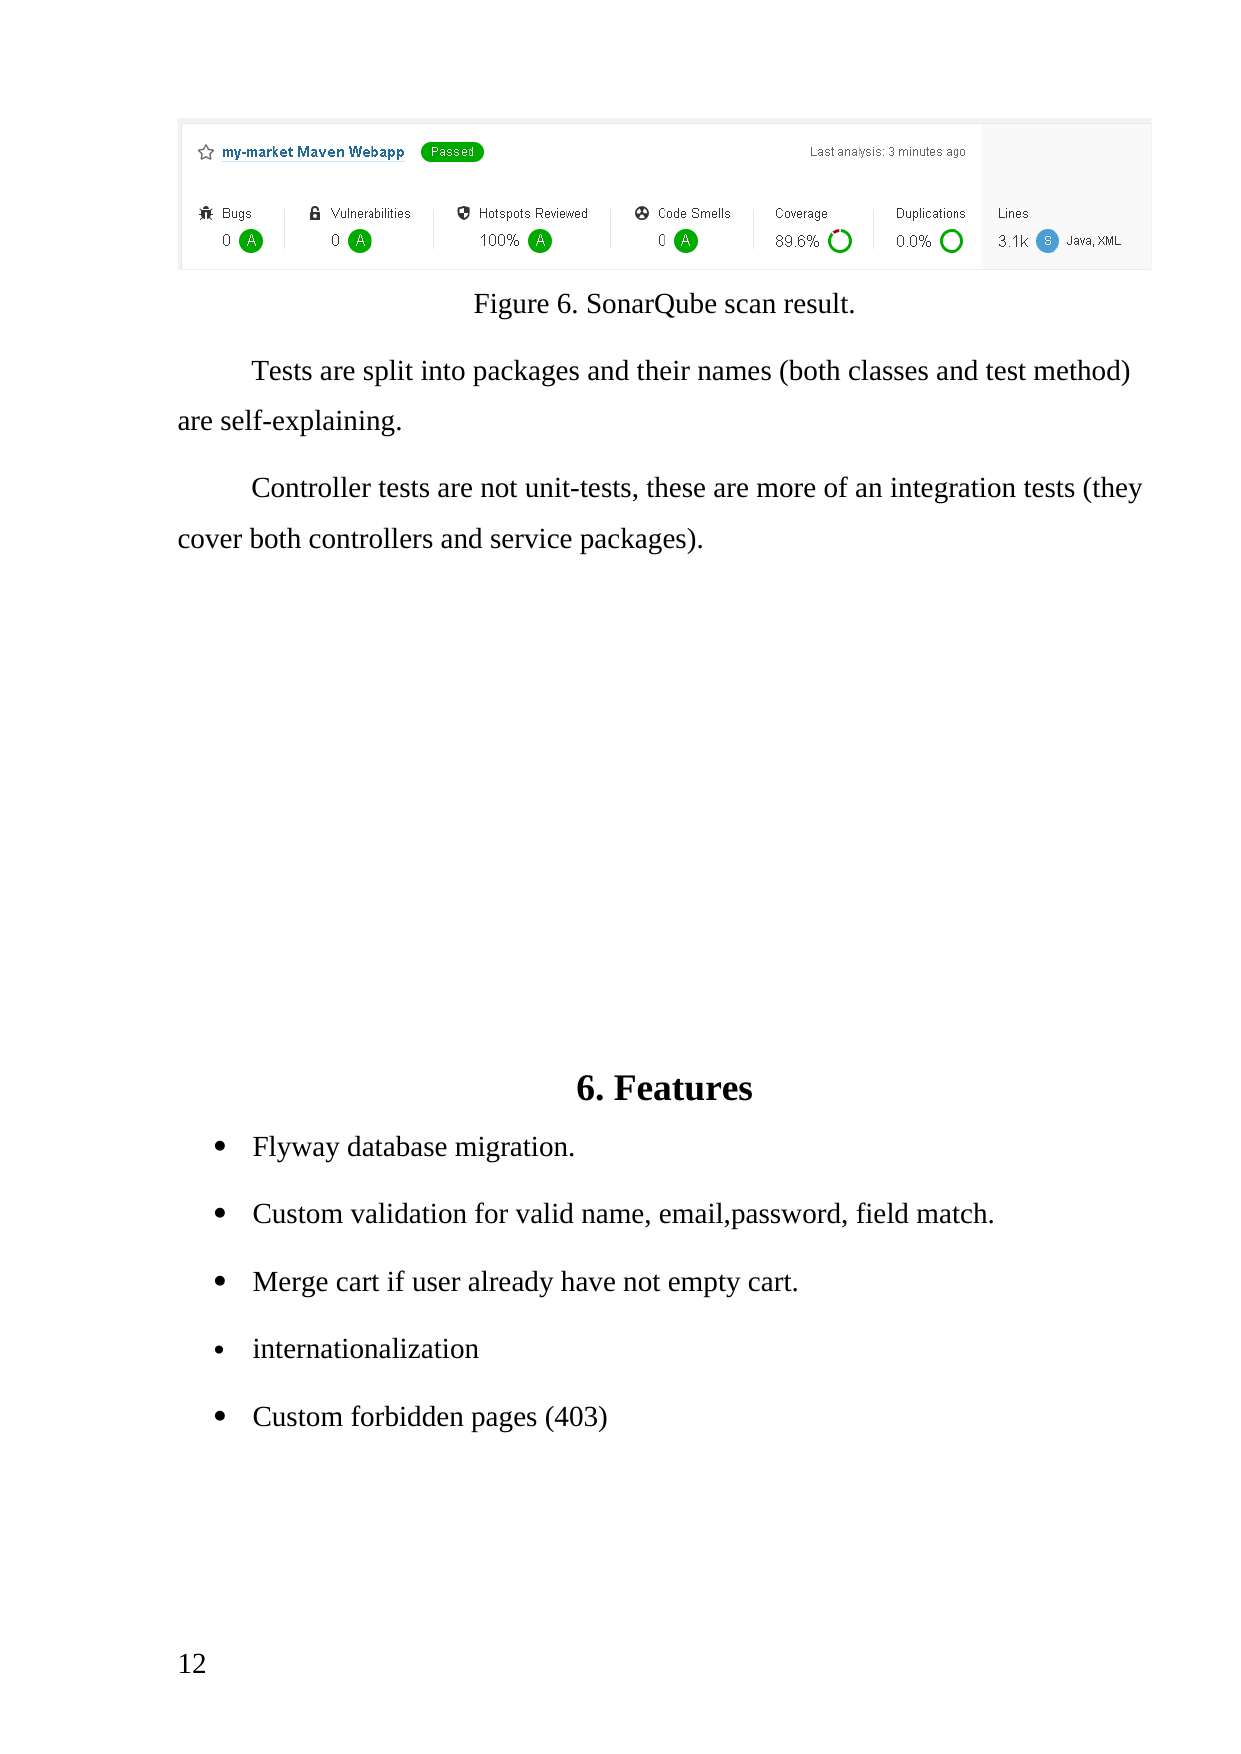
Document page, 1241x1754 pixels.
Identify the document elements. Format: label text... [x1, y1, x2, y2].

list Flyway database migration. [215, 1129, 1152, 1163]
list Custom validation for valid name, email,password, field match. [215, 1197, 1152, 1230]
text Tests are split into packages and their names (both classes and test method) are self-explaining. [177, 353, 1152, 437]
list internationalization [215, 1331, 1152, 1365]
text Controller tests are not unit-tests, these are more of an integration tests (they cover both controllers and service packages). [177, 470, 1152, 554]
subtitle 6. Features [177, 1065, 1152, 1108]
picture [177, 118, 1152, 270]
list Merge cart if user already have not empty cart. [215, 1264, 1152, 1297]
text Figure 6. SonarQube scan result. [177, 270, 1152, 320]
list Custom forbidden pages (403) [215, 1399, 1152, 1432]
